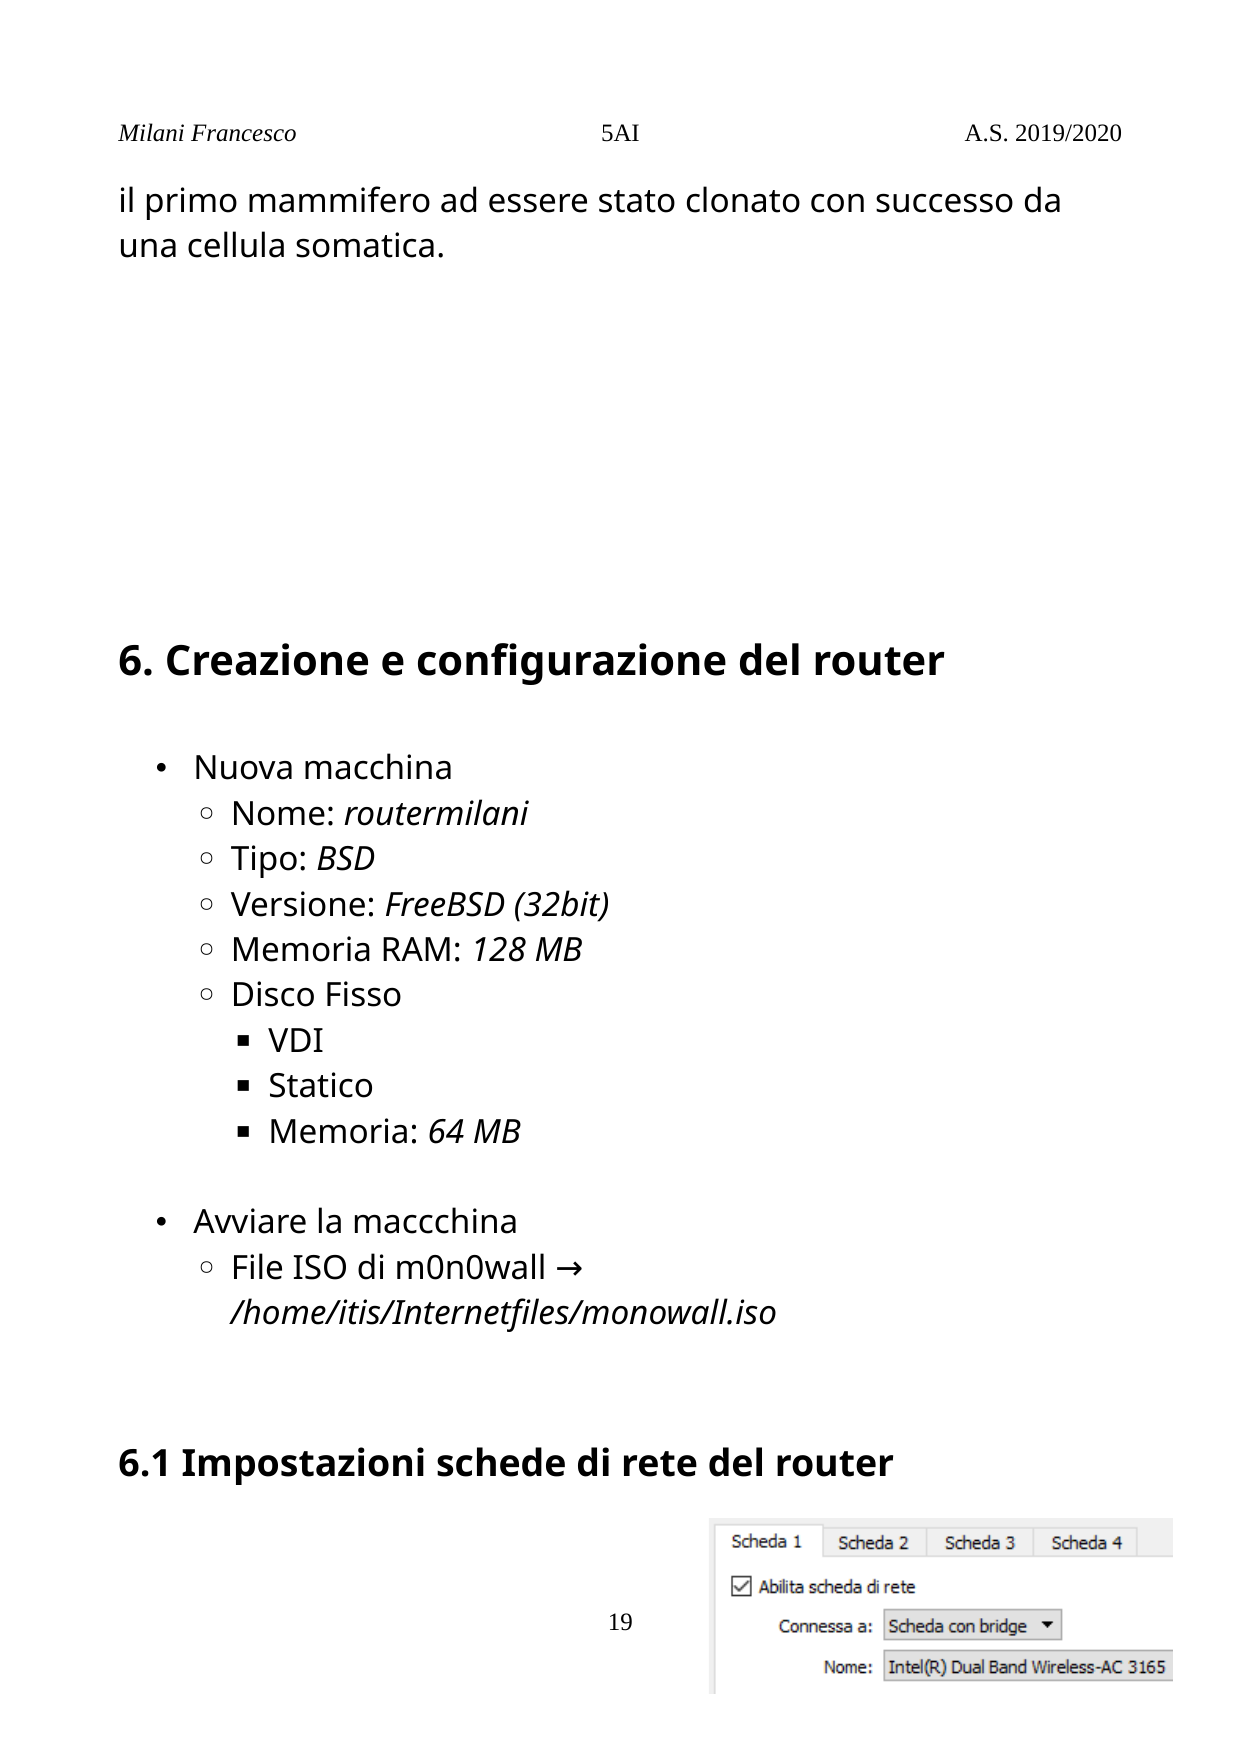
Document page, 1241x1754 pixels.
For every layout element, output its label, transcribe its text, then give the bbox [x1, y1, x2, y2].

list Avviare la maccchina [156, 1198, 1122, 1244]
text il primo mammifero ad essere stato clonato con successo da una cellula somatica. [118, 176, 1122, 267]
list VDI [231, 1017, 1122, 1062]
list Statico [231, 1062, 1122, 1107]
list File ISO di m0n0wall → /home/itis/Internetfiles/monowall.iso [193, 1244, 1122, 1334]
text 6.1 Impostazioni schede di rete del router [118, 1437, 1122, 1488]
text 6. Creazione e configurazione del router [118, 631, 1122, 687]
list Nuova macchina [156, 744, 1122, 789]
picture [708, 1518, 1173, 1694]
list Tipo: BSD [193, 835, 1122, 880]
list Nome: routermilani [193, 789, 1122, 835]
list Disco Fisso [193, 971, 1122, 1017]
list Memoria: 64 MB [231, 1107, 1122, 1153]
list Memoria RAM: 128 MB [193, 926, 1122, 971]
list Versione: FreeBSD (32bit) [193, 880, 1122, 926]
